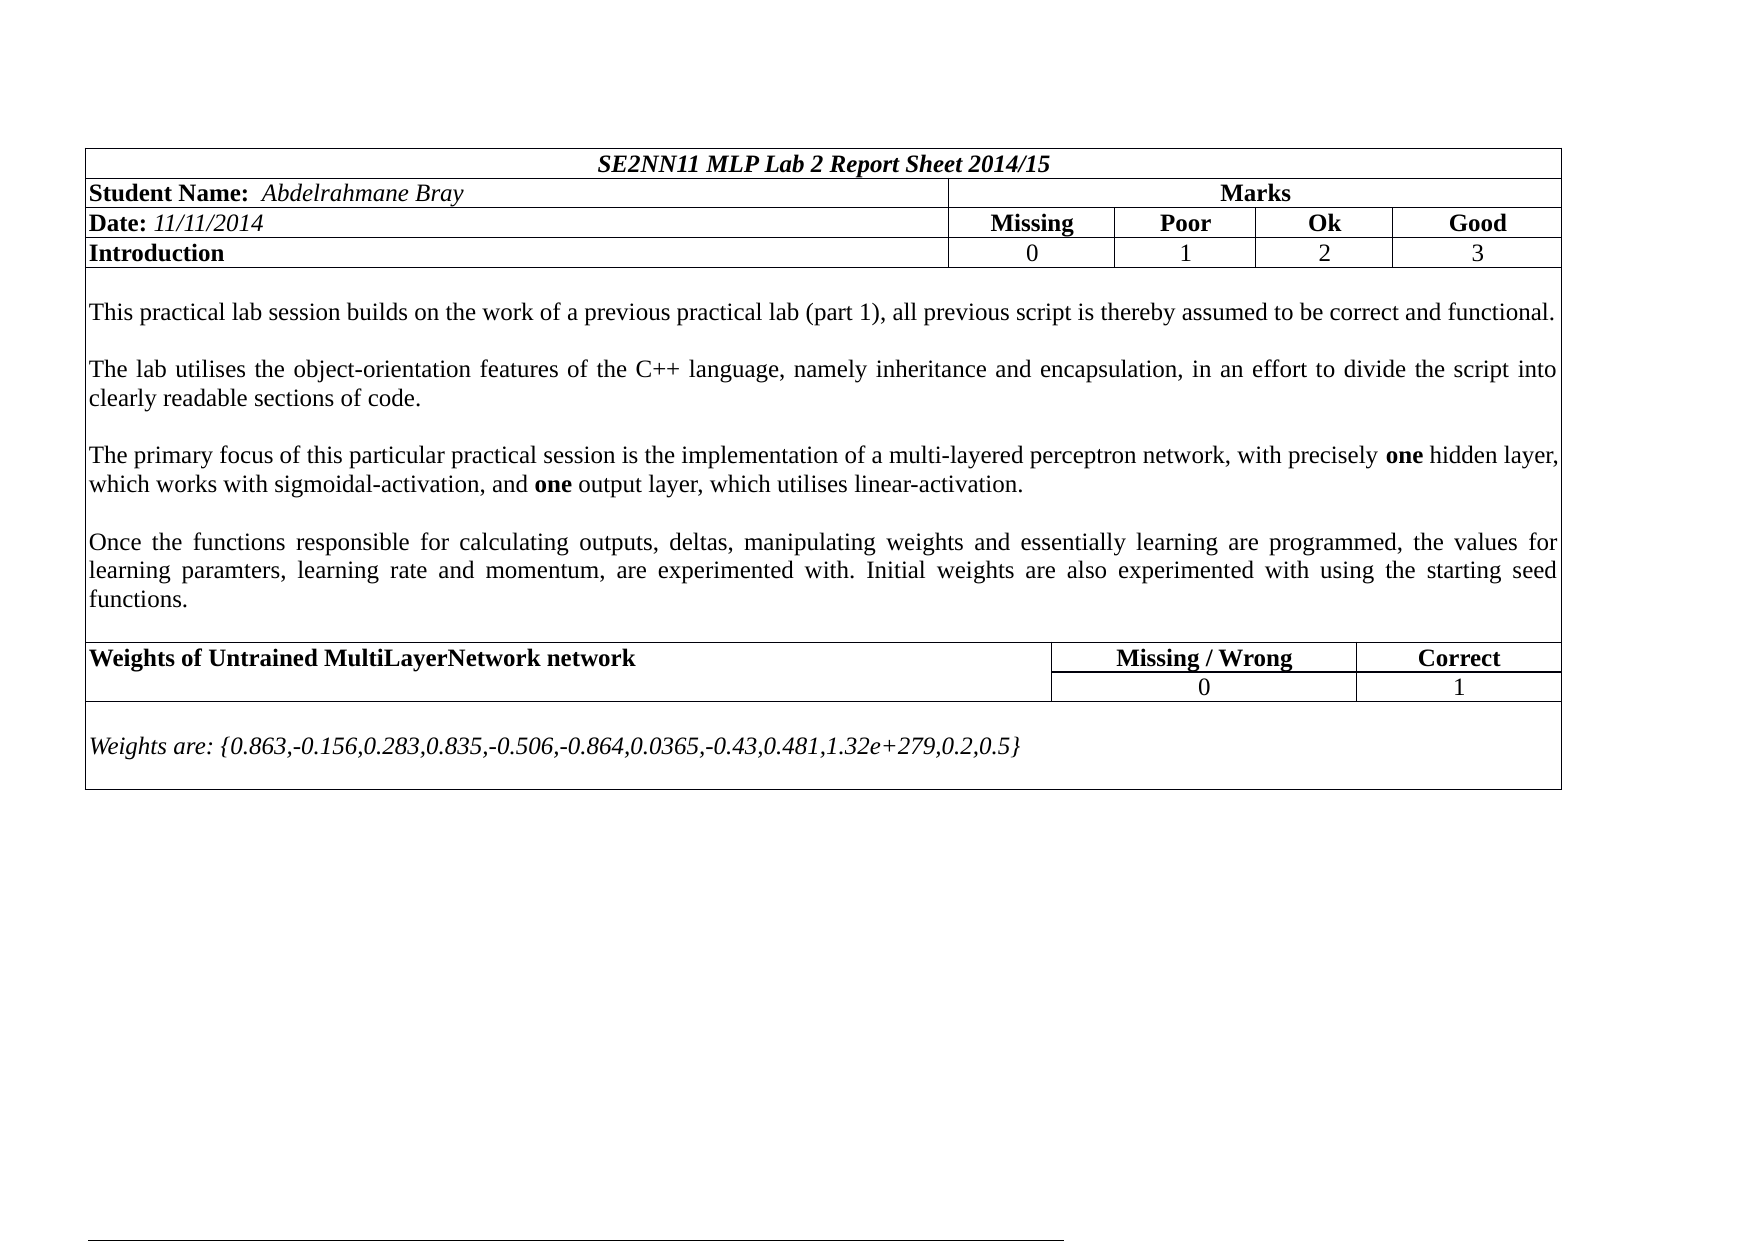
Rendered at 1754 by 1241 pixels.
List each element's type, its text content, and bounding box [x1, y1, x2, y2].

table_cell Date: 11/11/2014 [86, 208, 948, 237]
table_cell Student Name: Abdelrahmane Bray [86, 179, 948, 207]
table_cell Missing [949, 208, 1114, 237]
table_cell 2 [1256, 238, 1392, 267]
table_cell Good [1393, 208, 1561, 237]
table_cell This practical lab session builds on the work of a previous practical lab (part 1), all previous script is thereby assumed to be correct and functional. The lab utilises the object-orientation features of the C++ language, namely inheritance and encapsulation, in an effort to divide the script into clearly readable sections of code. The primary focus of this particular practical session is the implementation of a multi-layered perceptron network, with precisely one hidden layer, which works with sigmoidal-activation, and one output layer, which utilises linear-activation. Once the functions responsible for calculating outputs, deltas, manipulating weights and essentially learning are programmed, the values for learning paramters, learning rate and momentum, are experimented with. Initial weights are also experimented with using the starting seed functions. [86, 268, 1561, 642]
table_cell Missing / Wrong [1052, 643, 1356, 671]
table_cell Introduction [86, 238, 948, 267]
table_cell Marks [949, 179, 1561, 207]
table_cell 3 [1393, 238, 1561, 267]
table_header SE2NN11 MLP Lab 2 Report Sheet 2014/15 [86, 149, 1561, 177]
table_cell 0 [1052, 673, 1356, 701]
table_cell Ok [1256, 208, 1392, 237]
table_cell 1 [1115, 238, 1255, 267]
table_cell Weights of Untrained MultiLayerNetwork network [86, 643, 1051, 701]
table_cell Correct [1357, 643, 1561, 671]
table_cell 1 [1357, 673, 1561, 701]
table_cell Weights are: {0.863,-0.156,0.283,0.835,-0.506,-0.864,0.0365,-0.43,0.481,1.32e+279,0.2,0.5} [86, 702, 1561, 788]
table_cell Poor [1115, 208, 1255, 237]
table_cell 0 [949, 238, 1114, 267]
